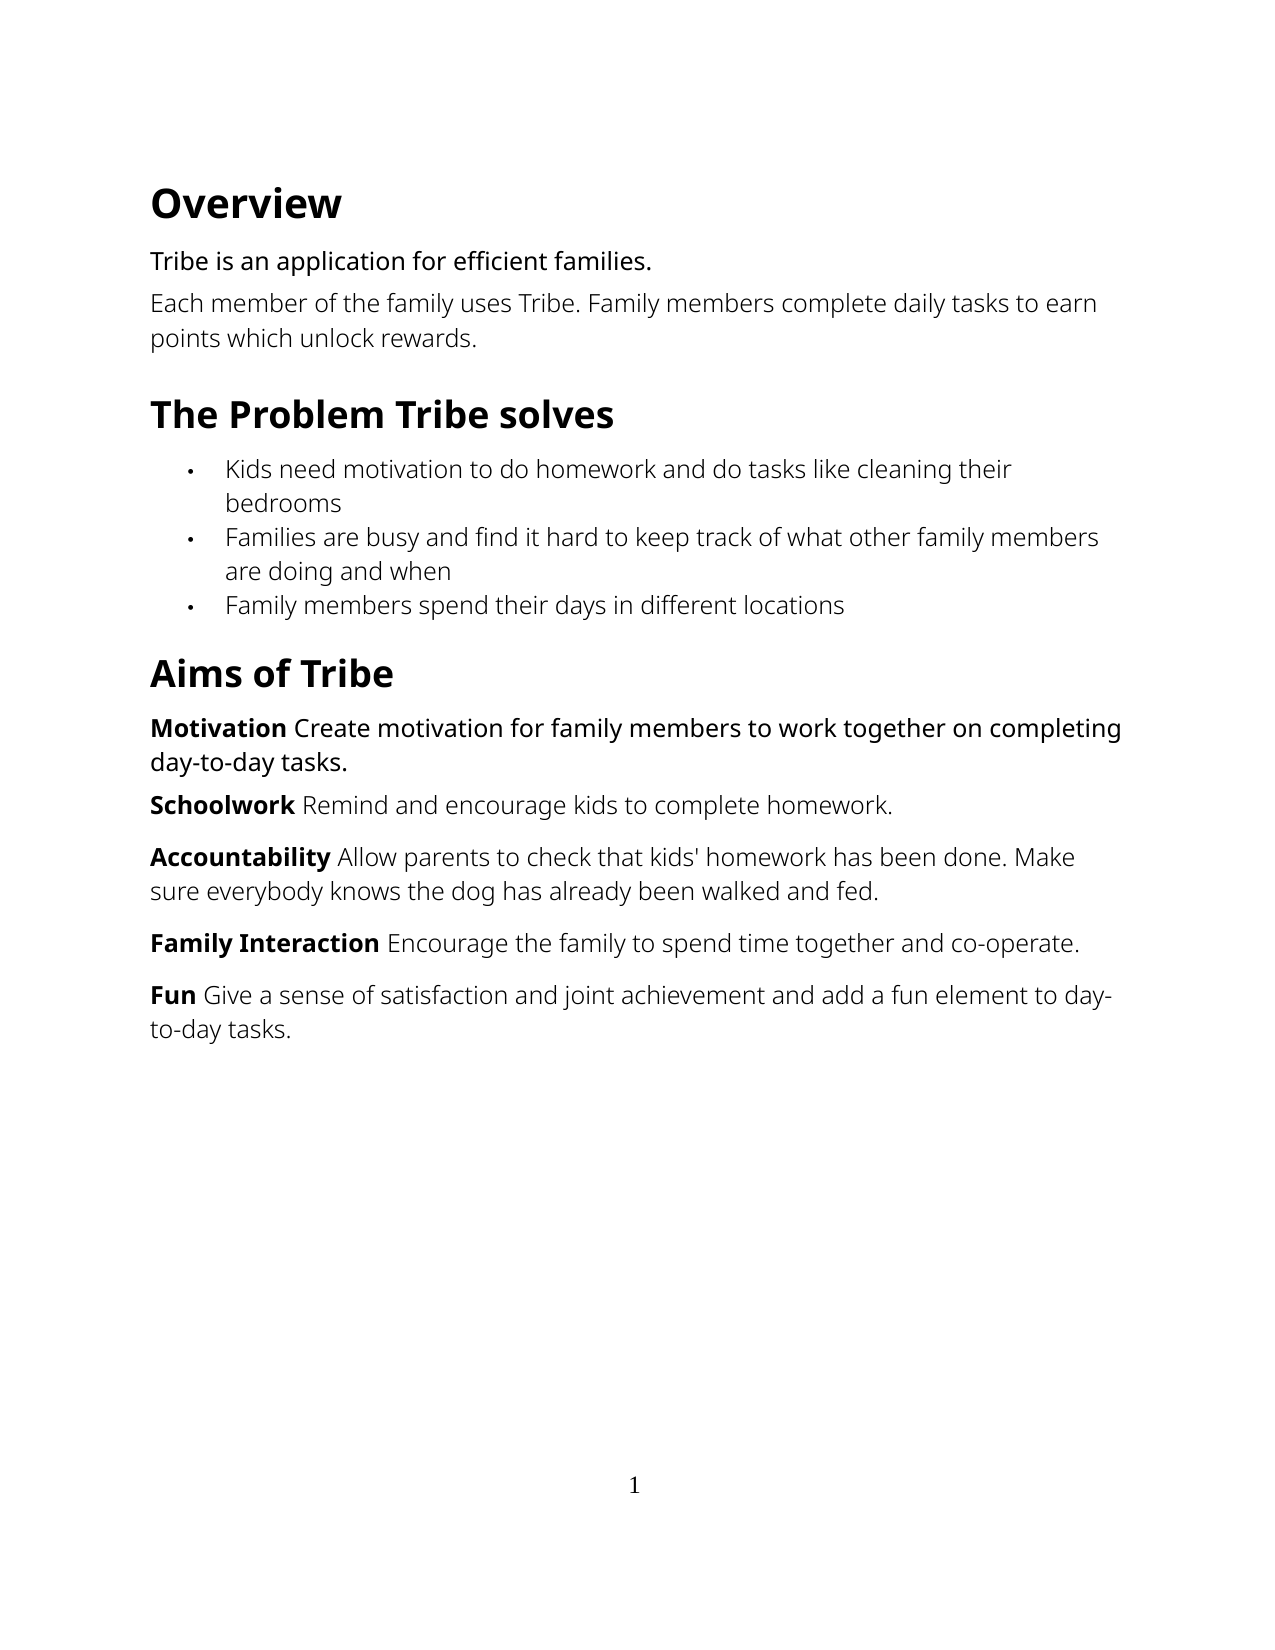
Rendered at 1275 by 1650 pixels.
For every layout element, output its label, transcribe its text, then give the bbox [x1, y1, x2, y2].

subtitle The Problem Tribe solves [150, 388, 1125, 439]
list Family members spend their days in different locations [187, 588, 1125, 622]
list Families are busy and find it hard to keep track of what other family members are doing and when [187, 520, 1125, 588]
text Fun Give a sense of satisfaction and joint achievement and add a fun element to day-to-day tasks. [150, 978, 1125, 1046]
text Family Interaction Encourage the family to spend time together and co-operate. [150, 926, 1125, 960]
text Tribe is an application for efficient families. [150, 243, 1125, 277]
subtitle Aims of Tribe [150, 647, 1125, 698]
subtitle Overview [150, 175, 1125, 231]
list Kids need motivation to do homework and do tasks like cleaning their bedrooms [187, 452, 1125, 520]
text Schoolwork Remind and encourage kids to complete homework. [150, 788, 1125, 822]
text Motivation Create motivation for family members to work together on completing day-to-day tasks. [150, 711, 1125, 779]
text Each member of the family uses Tribe. Family members complete daily tasks to earn points which unlock rewards. [150, 286, 1125, 354]
text Accountability Allow parents to check that kids' homework has been done. Make sure everybody knows the dog has already been walked and fed. [150, 840, 1125, 908]
